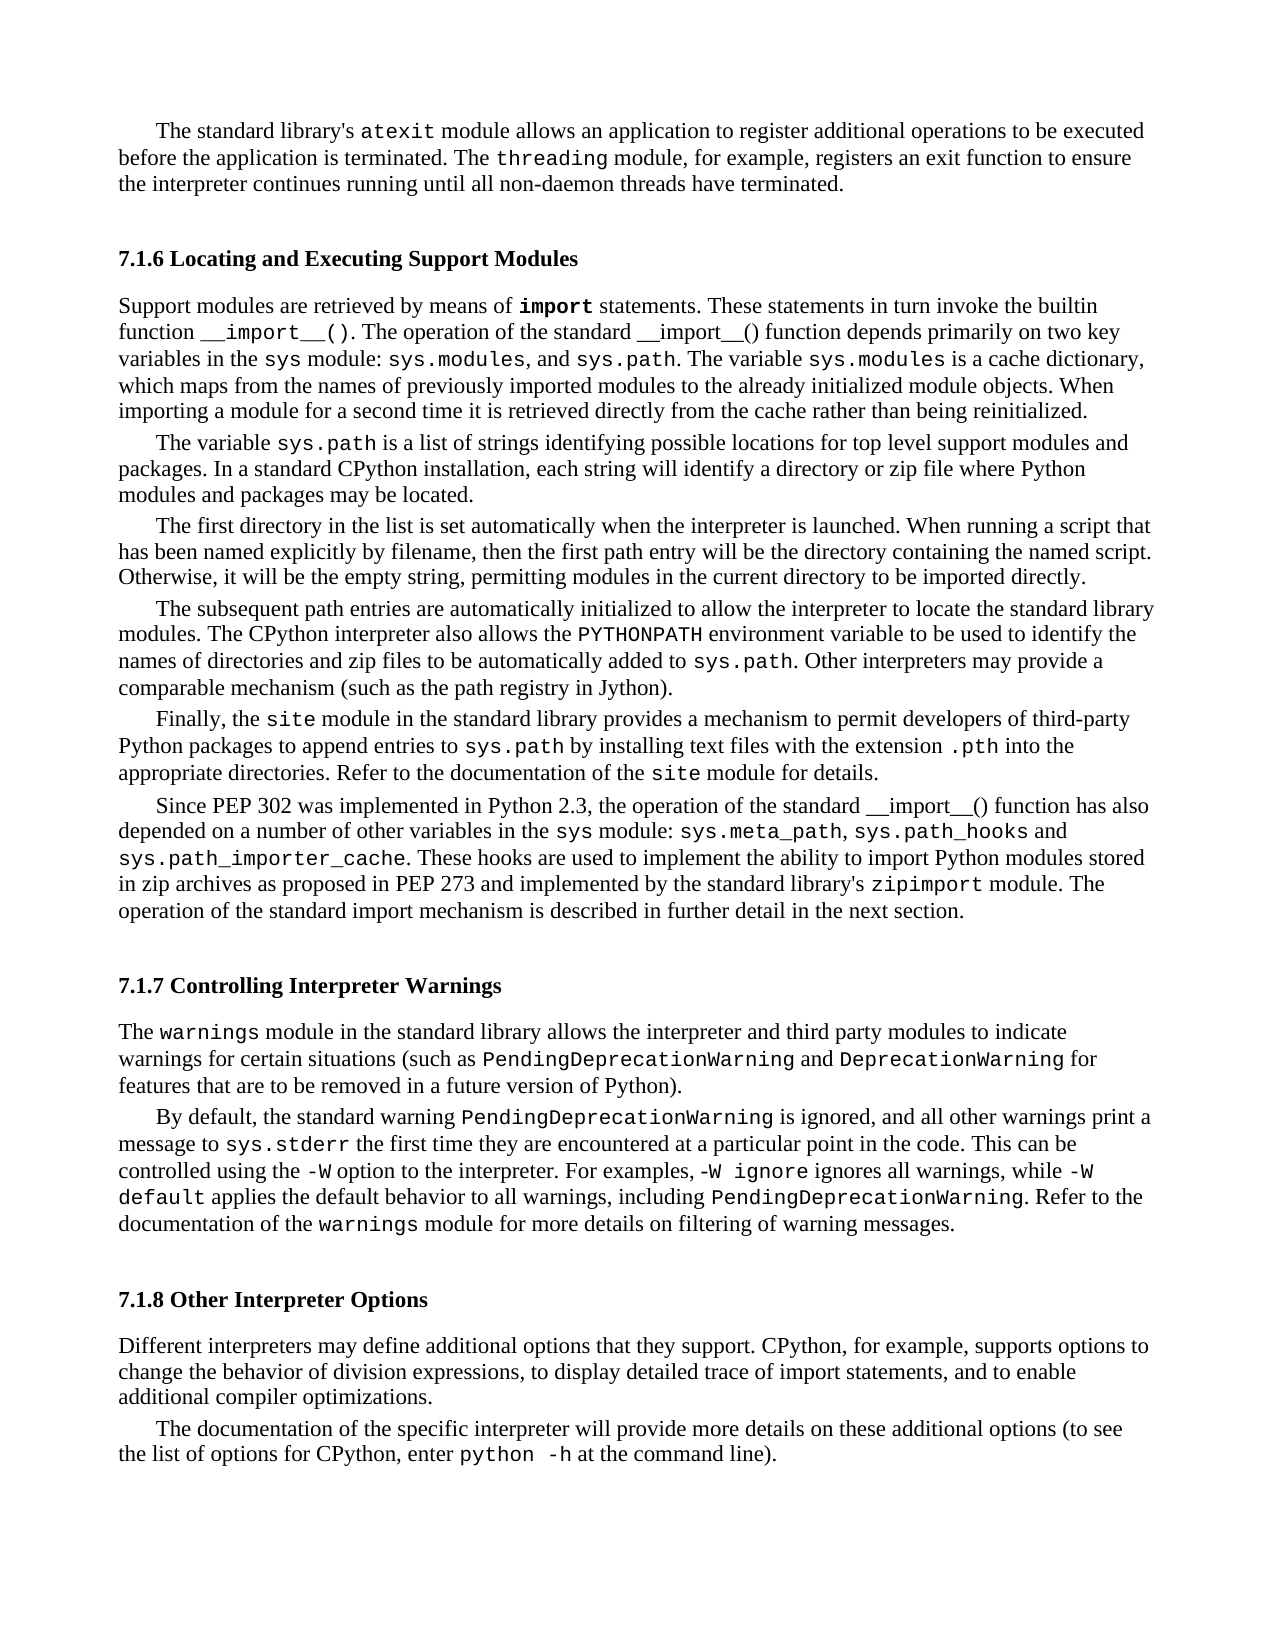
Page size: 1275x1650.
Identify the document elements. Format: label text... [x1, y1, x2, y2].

subtitle 7.1.7 Controlling Interpreter Warnings [118, 967, 1157, 998]
subtitle 7.1.8 Other Interpreter Options [118, 1281, 1157, 1313]
text The documentation of the specific interpreter will provide more details on these additional options (to see the list of options for CPython, enter python -h at the command line). [118, 1416, 1157, 1468]
text By default, the standard warning PendingDeprecationWarning is ignored, and all other warnings print a message to sys.stderr the first time they are encountered at a particular point in the code. This can be controlled using the -W option to the interpreter. For examples, -W ignore ignores all warnings, while -W default applies the default behavior to all warnings, including PendingDeprecationWarning. Refer to the documentation of the warnings module for more details on filtering of warning messages. [118, 1104, 1157, 1238]
text The subsequent path entries are automatically initialized to allow the interpreter to locate the standard library modules. The CPython interpreter also allows the PYTHONPATH environment variable to be used to identify the names of directories and zip files to be automatically added to sys.path. Other interpreters may provide a comparable mechanism (such as the path registry in Jython). [118, 596, 1157, 700]
text Different interpreters may define additional options that they support. CPython, for example, supports options to change the behavior of division expressions, to display detailed trace of import statements, and to enable additional compiler optimizations. [118, 1333, 1157, 1410]
text The warnings module in the standard library allows the interpreter and third party modules to indicate warnings for certain situations (such as PendingDeprecationWarning and DeprecationWarning for features that are to be removed in a future version of Python). [118, 1019, 1157, 1098]
subtitle 7.1.6 Locating and Executing Support Modules [118, 241, 1157, 272]
text Finally, the site module in the standard library provides a mechanism to permit developers of third-party Python packages to append entries to sys.path by installing text files with the extension .pth into the appropriate directories. Refer to the documentation of the site module for details. [118, 706, 1157, 786]
text Since PEP 302 was implemented in Python 2.3, the operation of the standard __import__() function has also depended on a number of other variables in the sys module: sys.meta_path, sys.path_hooks and sys.path_importer_cache. These hooks are used to implement the ability to import Python modules stored in zip archives as proposed in PEP 273 and implemented by the standard library's zipimport module. The operation of the standard import mechanism is described in further detail in the next section. [118, 793, 1157, 923]
text The variable sys.path is a list of strings identifying possible locations for top level support modules and packages. In a standard CPython installation, each string will identify a directory or zip file where Python modules and packages may be located. [118, 430, 1157, 507]
text The standard library's atexit module allows an application to register additional operations to be executed before the application is terminated. The threading module, for example, registers an exit function to ensure the interpreter continues running until all non-daemon threads have terminated. [118, 118, 1157, 197]
text Support modules are retrieved by means of import statements. These statements in turn invoke the builtin function __import__(). The operation of the standard __import__() function depends primarily on two key variables in the sys module: sys.modules, and sys.path. The variable sys.modules is a cache dictionary, which maps from the names of previously imported modules to the already initialized module objects. When importing a module for a second time it is retrieved directly from the cache rather than being reinitialized. [118, 293, 1157, 423]
text The first directory in the list is set automatically when the interpreter is launched. When running a script that has been named explicitly by filename, then the first path entry will be the directory containing the named script. Otherwise, it will be the empty string, permitting modules in the current directory to be imported directly. [118, 513, 1157, 590]
